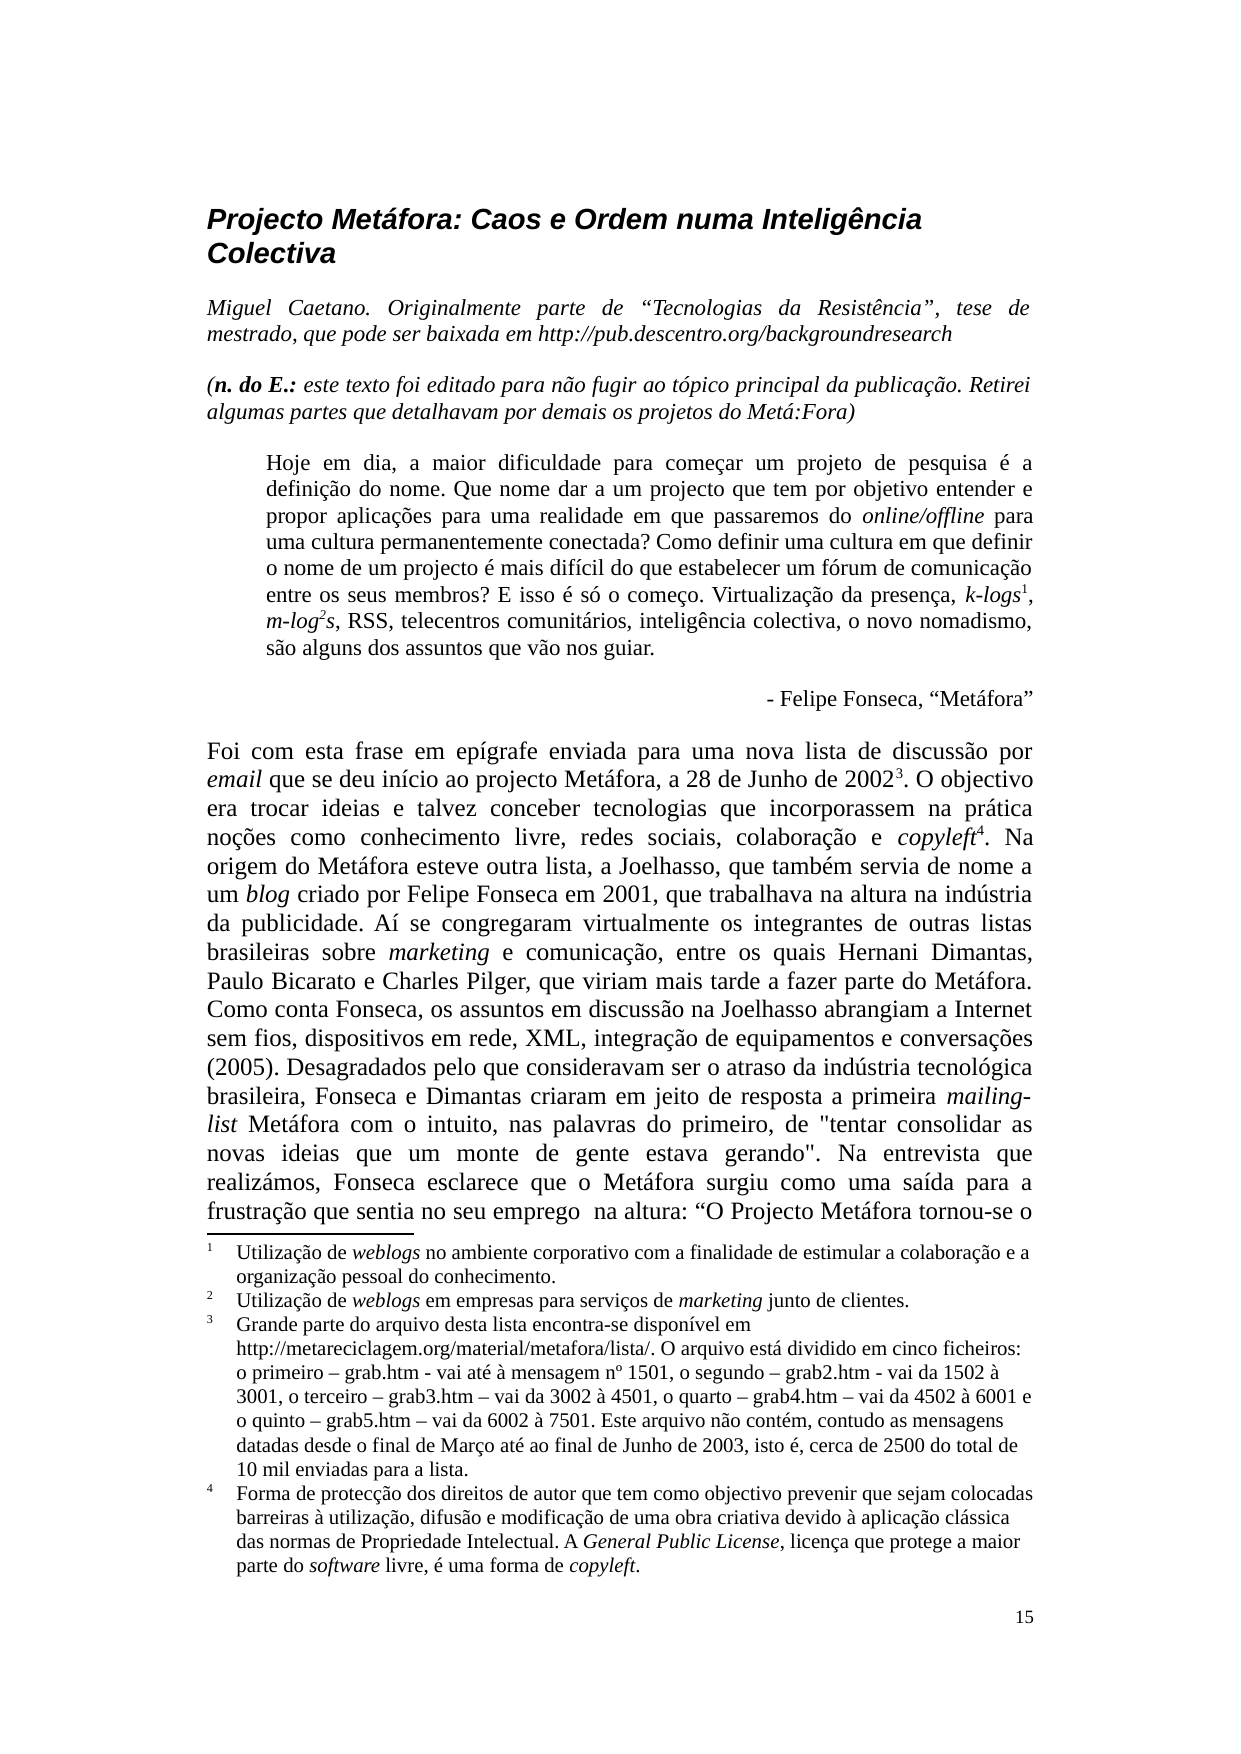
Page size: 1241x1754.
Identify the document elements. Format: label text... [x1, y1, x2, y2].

text Forma de protecção dos direitos de autor que tem como objectivo prevenir que sejam colocadas barreiras à utilização, difusão e modificação de uma obra criativa devido à aplicação clássica das normas de Propriedade Intelectual. A General Public License, licença que protege a maior parte do software livre, é uma forma de copyleft. [207, 1481, 1033, 1577]
text Utilização de weblogs em empresas para serviços de marketing junto de clientes. [207, 1288, 1033, 1312]
text Hoje em dia, a maior dificuldade para começar um projeto de pesquisa é a definição do nome. Que nome dar a um projecto que tem por objetivo entender e propor aplicações para uma realidade em que passaremos do online/offline para uma cultura permanentemente conectada? Como definir uma cultura em que definir o nome de um projecto é mais difícil do que estabelecer um fórum de comunicação entre os seus membros? E isso é só o começo. Virtualização da presença, k-logs, m-logs, RSS, telecentros comunitários, inteligência colectiva, o novo nomadismo, são alguns dos assuntos que vão nos guiar. [266, 449, 1033, 660]
text Foi com esta frase em epígrafe enviada para uma nova lista de discussão por email que se deu início ao projecto Metáfora, a 28 de Junho de 2002. O objectivo era trocar ideias e talvez conceber tecnologias que incorporassem na prática noções como conhecimento livre, redes sociais, colaboração e copyleft. Na origem do Metáfora esteve outra lista, a Joelhasso, que também servia de nome a um blog criado por Felipe Fonseca em 2001, que trabalhava na altura na indústria da publicidade. Aí se congregaram virtualmente os integrantes de outras listas brasileiras sobre marketing e comunicação, entre os quais Hernani Dimantas, Paulo Bicarato e Charles Pilger, que viriam mais tarde a fazer parte do Metáfora. Como conta Fonseca, os assuntos em discussão na Joelhasso abrangiam a Internet sem fios, dispositivos em rede, XML, integração de equipamentos e conversações (2005). Desagradados pelo que consideravam ser o atraso da indústria tecnológica brasileira, Fonseca e Dimantas criaram em jeito de resposta a primeira mailing-list Metáfora com o intuito, nas palavras do primeiro, de "tentar consolidar as novas ideias que um monte de gente estava gerando". Na entrevista que realizámos, Fonseca esclarece que o Metáfora surgiu como uma saída para a frustração que sentia no seu emprego na altura: “O Projecto Metáfora tornou-se o [207, 736, 1033, 1224]
subtitle Projecto Metáfora: Caos e Ordem numa Inteligência Colectiva [207, 202, 1033, 269]
text (n. do E.: este texto foi editado para não fugir ao tópico principal da publicação. Retirei algumas partes que detalhavam por demais os projetos do Metá:Fora) [207, 372, 1033, 424]
text Utilização de weblogs no ambiente corporativo com a finalidade de estimular a colaboração e a organização pessoal do conhecimento. [207, 1240, 1033, 1288]
text - Felipe Fonseca, “Metáfora” [207, 685, 1033, 711]
text Miguel Caetano. Originalmente parte de “Tecnologias da Resistência”, tese de mestrado, que pode ser baixada em http://pub.descentro.org/backgroundresearch [207, 294, 1033, 347]
text Grande parte do arquivo desta lista encontra-se disponível em http://metareciclagem.org/material/metafora/lista/. O arquivo está dividido em cinco ficheiros: o primeiro – grab.htm - vai até à mensagem nº 1501, o segundo – grab2.htm - vai da 1502 à 3001, o terceiro – grab3.htm – vai da 3002 à 4501, o quarto – grab4.htm – vai da 4502 à 6001 e o quinto – grab5.htm – vai da 6002 à 7501. Este arquivo não contém, contudo as mensagens datadas desde o final de Março até ao final de Junho de 2003, isto é, cerca de 2500 do total de 10 mil enviadas para a lista. [207, 1312, 1033, 1481]
